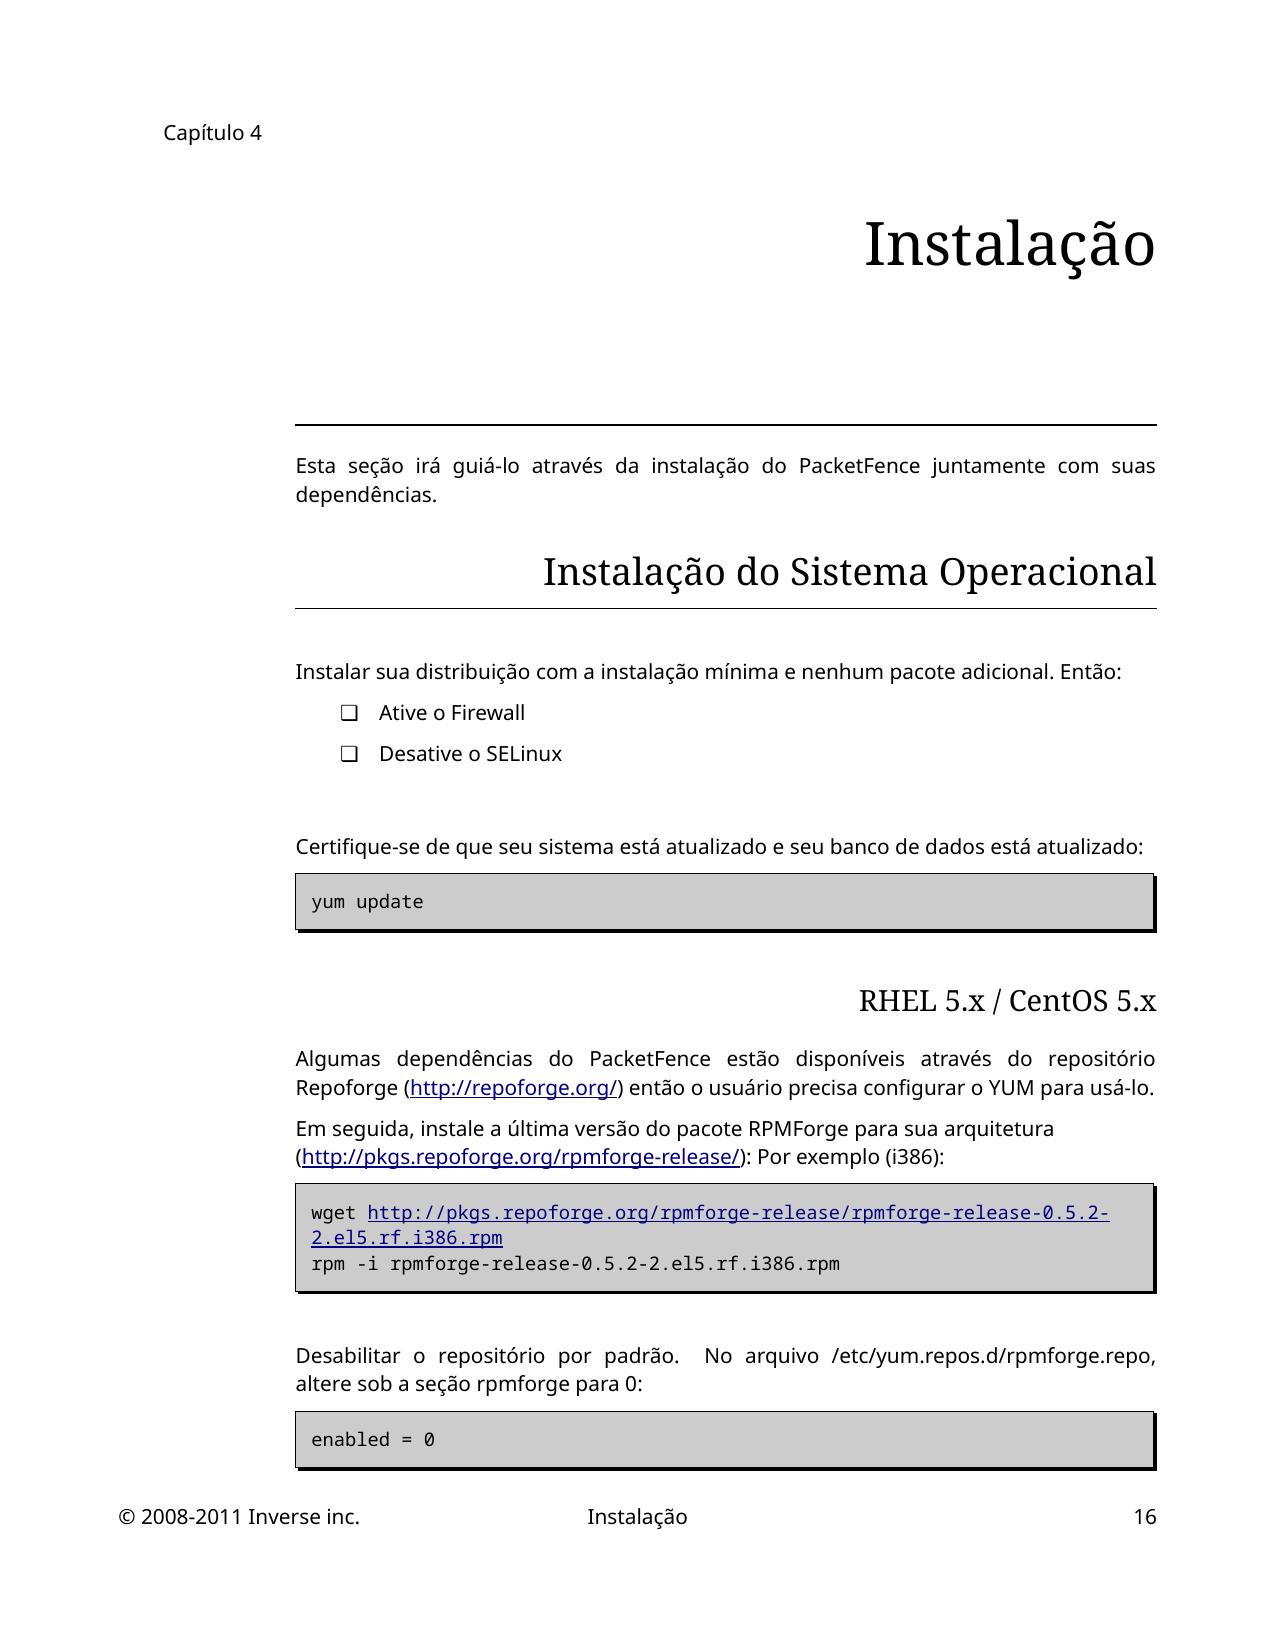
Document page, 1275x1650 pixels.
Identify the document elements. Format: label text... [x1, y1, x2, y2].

text yum update [296, 874, 1153, 929]
subtitle Instalação [295, 201, 1157, 424]
text Em seguida, instale a última versão do pacote RPMForge para sua arquitetura (http://pkgs.repoforge.org/rpmforge-release/): Por exemplo (i386): [295, 1114, 1157, 1171]
subtitle RHEL 5.x / CentOS 5.x [295, 980, 1157, 1019]
text Certifique-se de que seu sistema está atualizado e seu banco de dados está atualizado: [295, 832, 1157, 860]
text Algumas dependências do PacketFence estão disponíveis através do repositório Repoforge (http://repoforge.org/) então o usuário precisa configurar o YUM para usá-lo. [295, 1044, 1157, 1101]
text wget http://pkgs.repoforge.org/rpmforge-release/rpmforge-release-0.5.2-2.el5.rf.i386.rpm rpm -i rpmforge-release-0.5.2-2.el5.rf.i386.rpm [296, 1184, 1153, 1291]
list ❏ Ative o Firewall [340, 698, 1157, 726]
text Instalar sua distribuição com a instalação mínima e nenhum pacote adicional. Então: [295, 657, 1157, 686]
subtitle Instalação do Sistema Operacional [295, 545, 1157, 608]
text enabled = 0 [296, 1412, 1153, 1467]
text Esta seção irá guiá-lo através da instalação do PacketFence juntamente com suas dependências. [295, 451, 1157, 508]
text Desabilitar o repositório por padrão. No arquivo /etc/yum.repos.d/rpmforge.repo, altere sob a seção rpmforge para 0: [295, 1341, 1157, 1398]
list ❏ Desative o SELinux [340, 739, 1157, 767]
